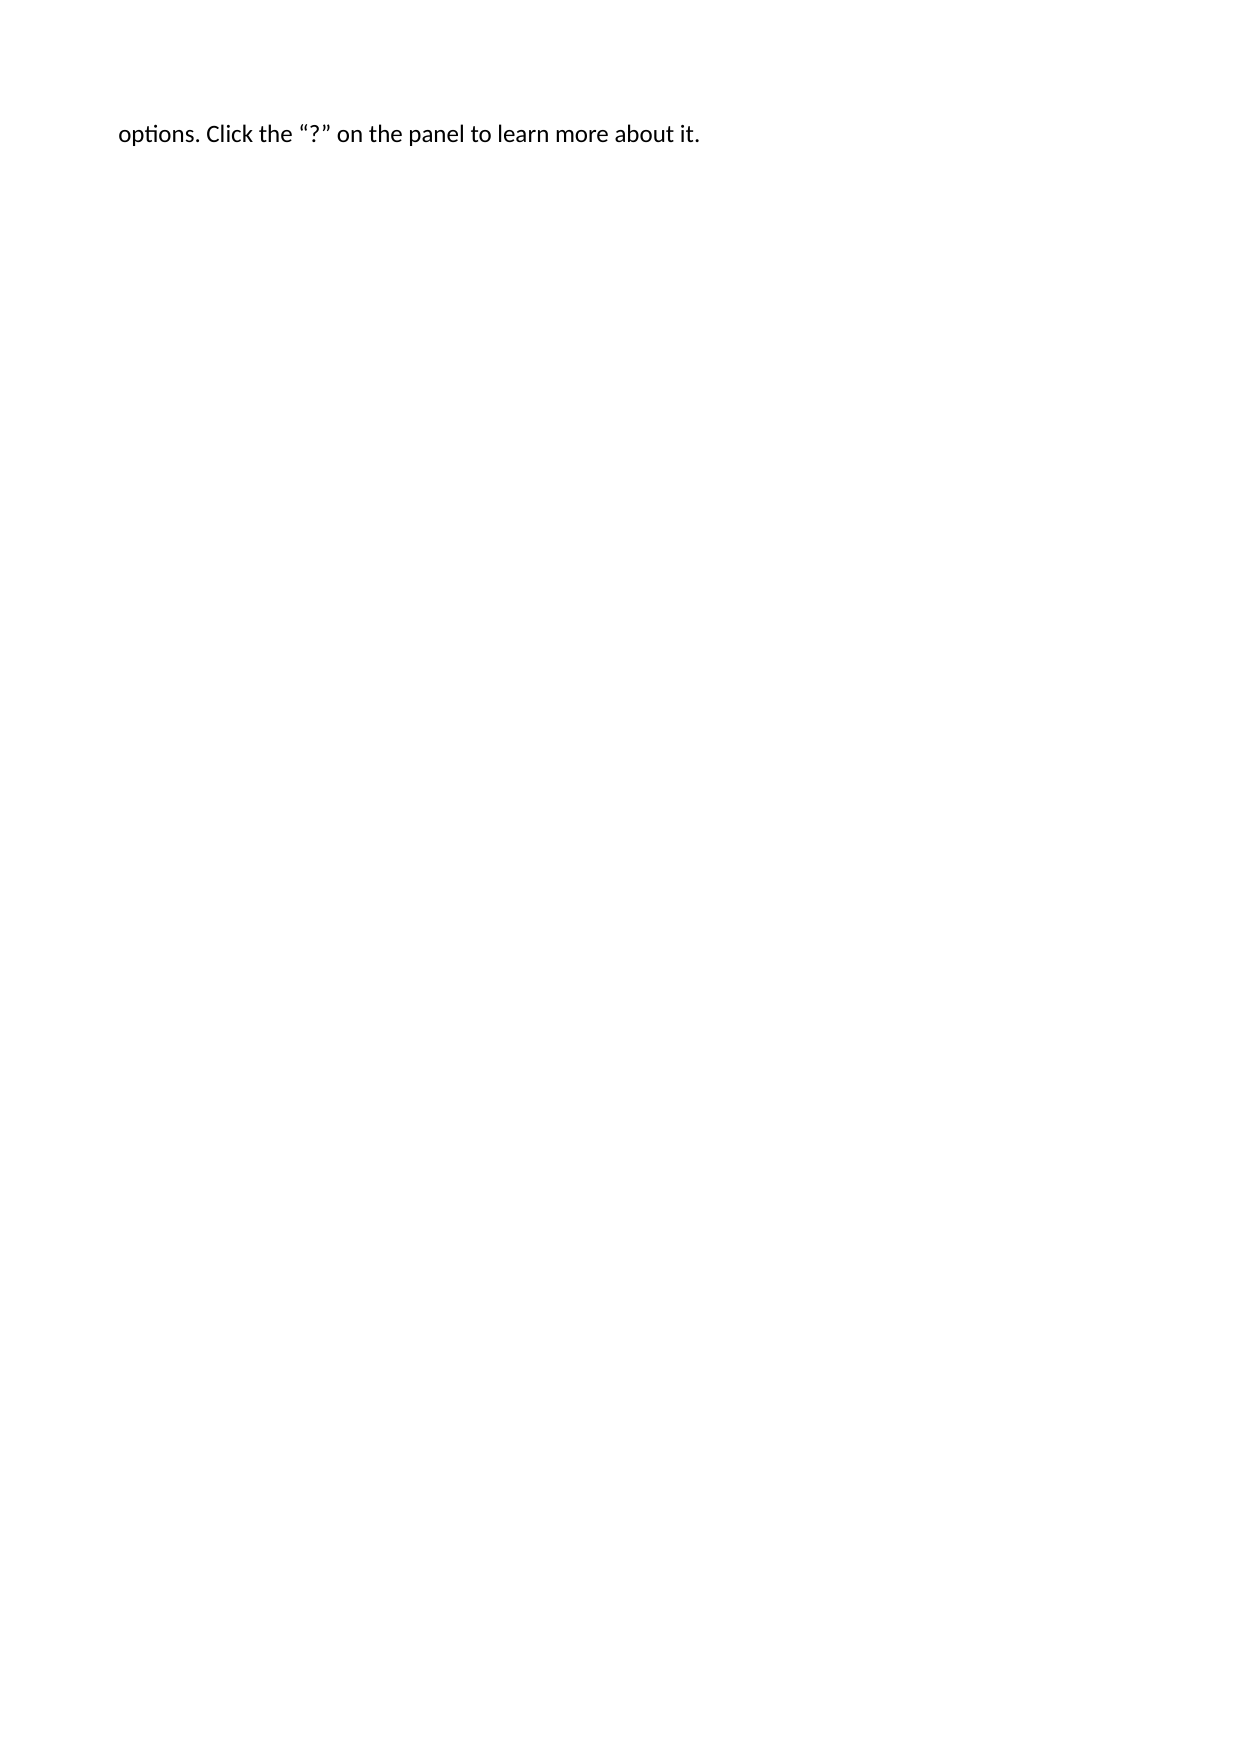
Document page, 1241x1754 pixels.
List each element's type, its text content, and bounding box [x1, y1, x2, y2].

text options. Click the “?” on the panel to learn more about it. [118, 118, 1122, 149]
